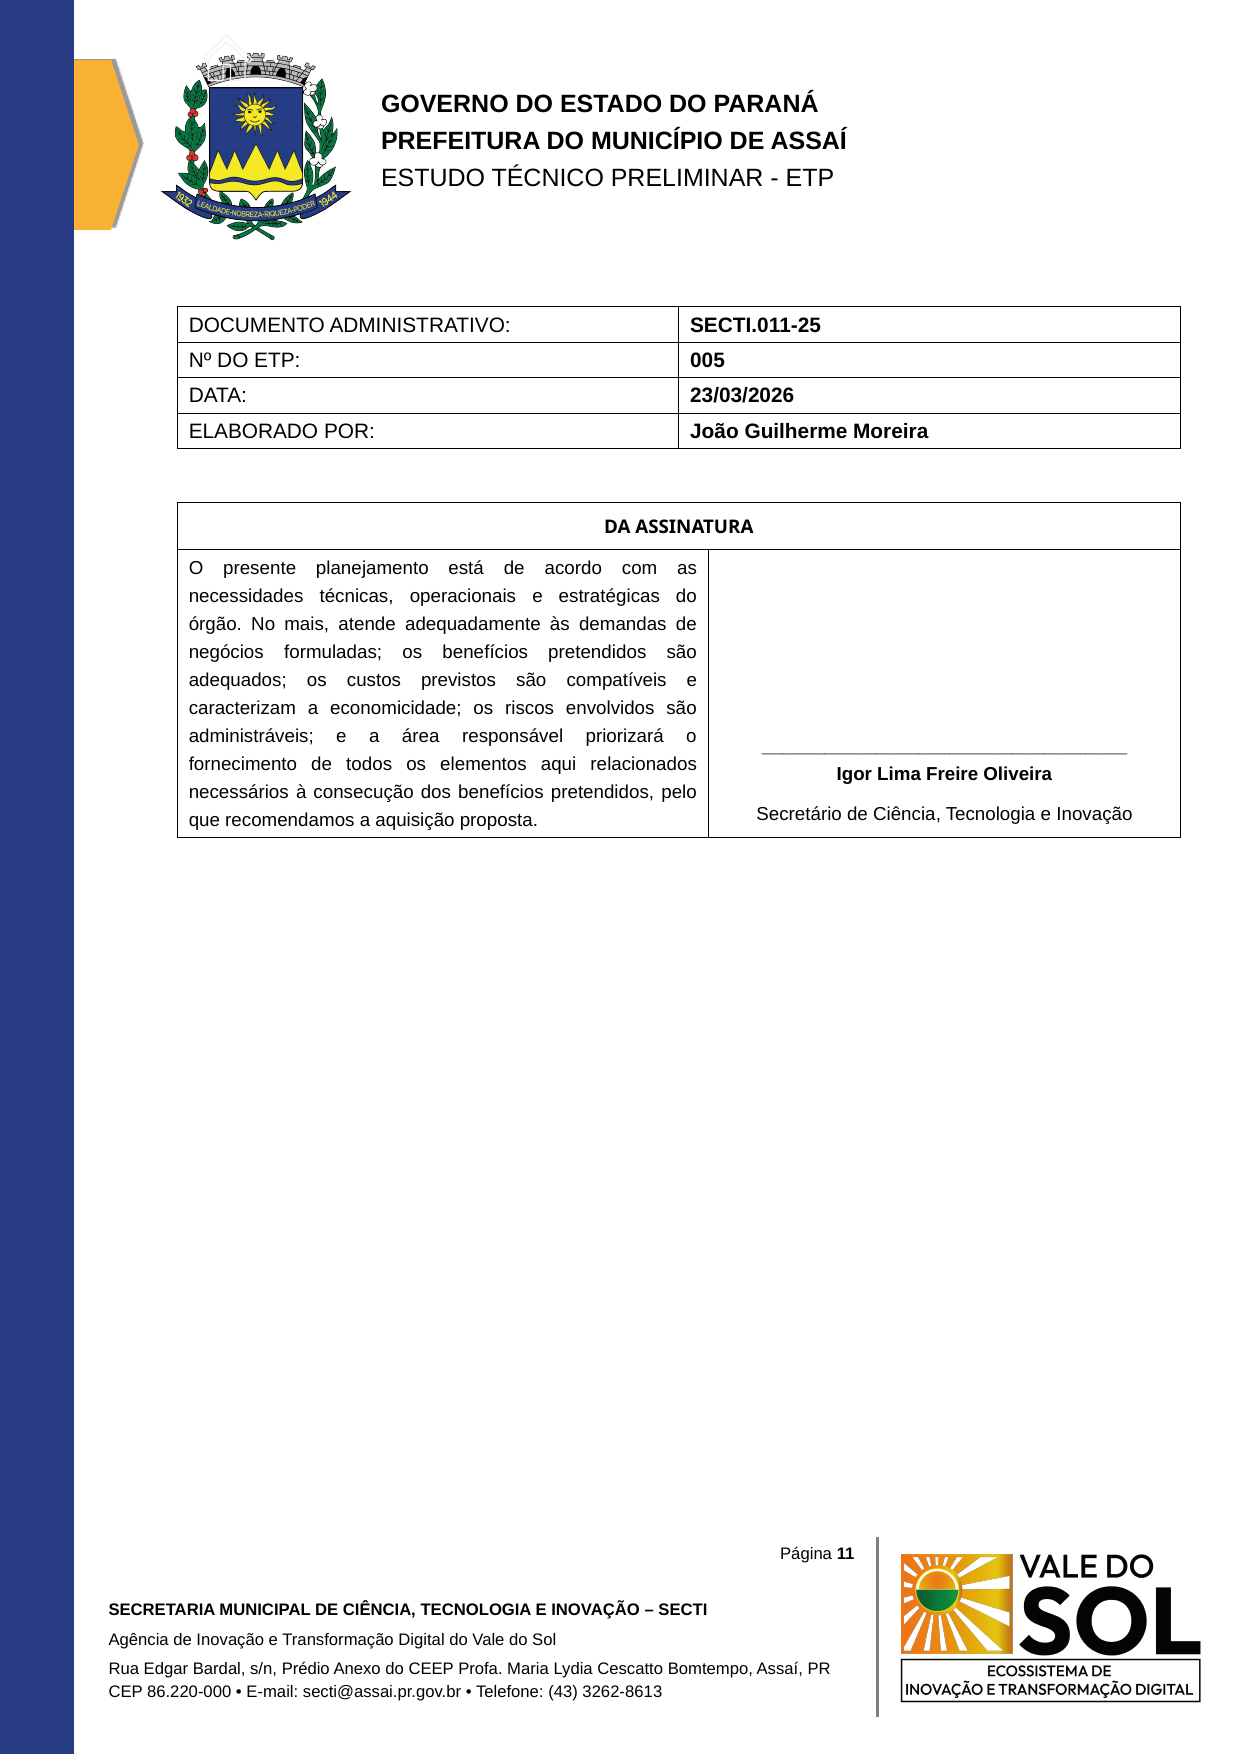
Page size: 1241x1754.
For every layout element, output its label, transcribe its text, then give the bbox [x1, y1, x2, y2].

picture [235, 47, 250, 61]
table_header DA ASSINATURA [178, 503, 1180, 549]
picture [203, 47, 219, 61]
picture [158, 47, 354, 246]
picture [894, 1548, 1206, 1711]
table_cell O presente planejamento está de acordo com as necessidades técnicas, operacionais e estratégicas do órgão. No mais, atende adequadamente às demandas de negócios formuladas; os benefícios pretendidos são adequados; os custos previstos são compatíveis e caracterizam a economicidade; os riscos envolvidos são administráveis; e a área responsável priorizará o fornecimento de todos os elementos aqui relacionados necessários à consecução dos benefícios pretendidos, pelo que recomendamos a aquisição proposta. [178, 550, 708, 837]
picture [209, 47, 244, 79]
table_cell ___________________________________ Igor Lima Freire Oliveira Secretário de Ciência, Tecnologia e Inovação [709, 550, 1180, 837]
